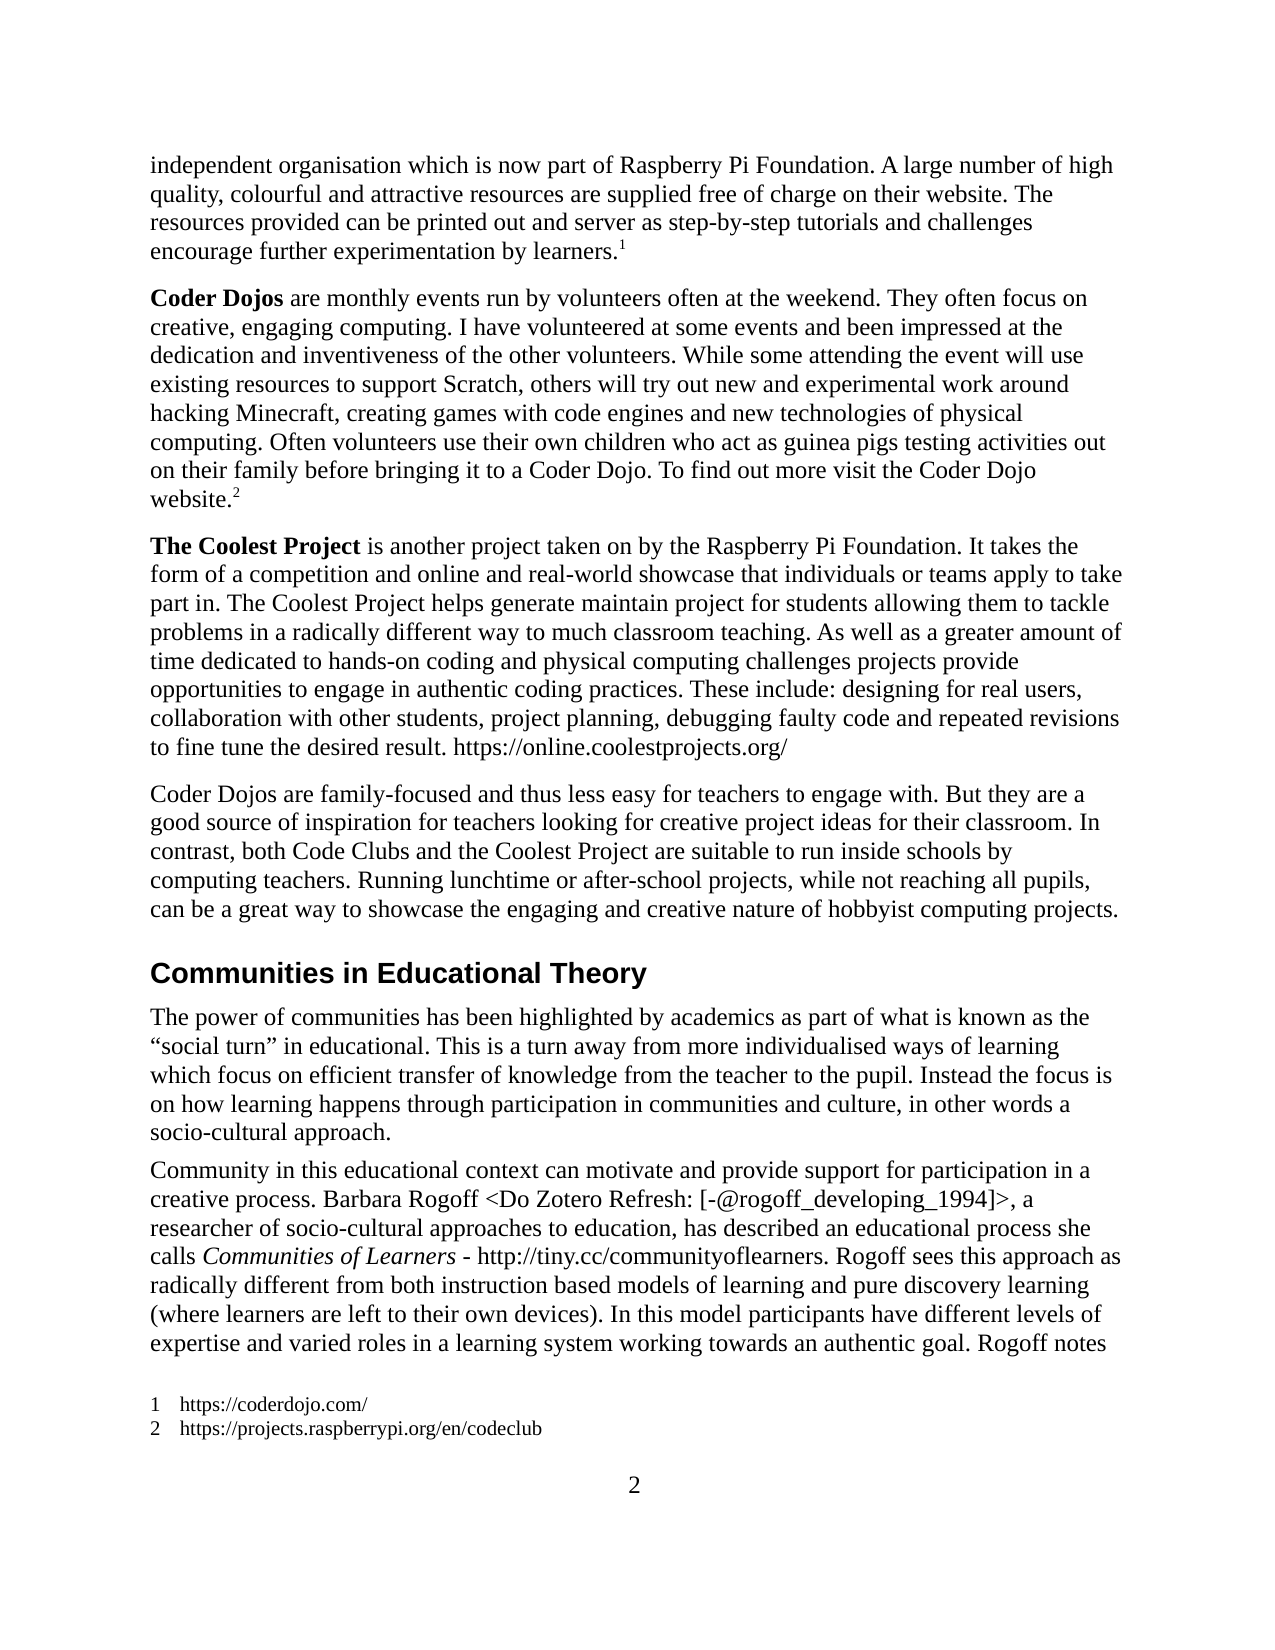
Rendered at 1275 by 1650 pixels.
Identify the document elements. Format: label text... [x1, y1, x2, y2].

subtitle Communities in Educational Theory [150, 956, 1125, 990]
text Coder Dojos are family-focused and thus less easy for teachers to engage with. But they are a good source of inspiration for teachers looking for creative project ideas for their classroom. In contrast, both Code Clubs and the Coolest Project are suitable to run inside schools by computing teachers. Running lunchtime or after-school projects, while not reaching all pupils, can be a great way to showcase the engaging and creative nature of hobbyist computing projects. [150, 779, 1125, 922]
text https://coderdojo.com/ [150, 1392, 1125, 1416]
text independent organisation which is now part of Raspberry Pi Foundation. A large number of high quality, colourful and attractive resources are supplied free of charge on their website. The resources provided can be printed out and server as step-by-step tutorials and challenges encourage further experimentation by learners. [150, 150, 1125, 265]
text Community in this educational context can motivate and provide support for participation in a creative process. Barbara Rogoff <Do Zotero Refresh: [-@rogoff_developing_1994]>, a researcher of socio-cultural approaches to education, has described an educational process she calls Communities of Learners - http://tiny.cc/communityoflearners. Rogoff sees this approach as radically different from both instruction based models of learning and pure discovery learning (where learners are left to their own devices). In this model participants have different levels of expertise and varied roles in a learning system working towards an authentic goal. Rogoff notes [150, 1155, 1125, 1356]
text Coder Dojos are monthly events run by volunteers often at the weekend. They often focus on creative, engaging computing. I have volunteered at some events and been impressed at the dedication and inventiveness of the other volunteers. While some attending the event will use existing resources to support Scratch, others will try out new and experimental work around hacking Minecraft, creating games with code engines and new technologies of physical computing. Often volunteers use their own children who act as guinea pigs testing activities out on their family before bringing it to a Coder Dojo. To find out more visit the Coder Dojo website. [150, 283, 1125, 513]
text The Coolest Project is another project taken on by the Raspberry Pi Foundation. It takes the form of a competition and online and real-world showcase that individuals or teams apply to take part in. The Coolest Project helps generate maintain project for students allowing them to tackle problems in a radically different way to much classroom teaching. As well as a greater amount of time dedicated to hands-on coding and physical computing challenges projects provide opportunities to engage in authentic coding practices. These include: designing for real users, collaboration with other students, project planning, debugging faulty code and repeated revisions to fine tune the desired result. https://online.coolestprojects.org/ [150, 531, 1125, 761]
text The power of communities has been highlighted by academics as part of what is known as the “social turn” in educational. This is a turn away from more individualised ways of learning which focus on efficient transfer of knowledge from the teacher to the pupil. Instead the focus is on how learning happens through participation in communities and culture, in other words a socio-cultural approach. [150, 1002, 1125, 1146]
text https://projects.raspberrypi.org/en/codeclub [150, 1416, 1125, 1440]
